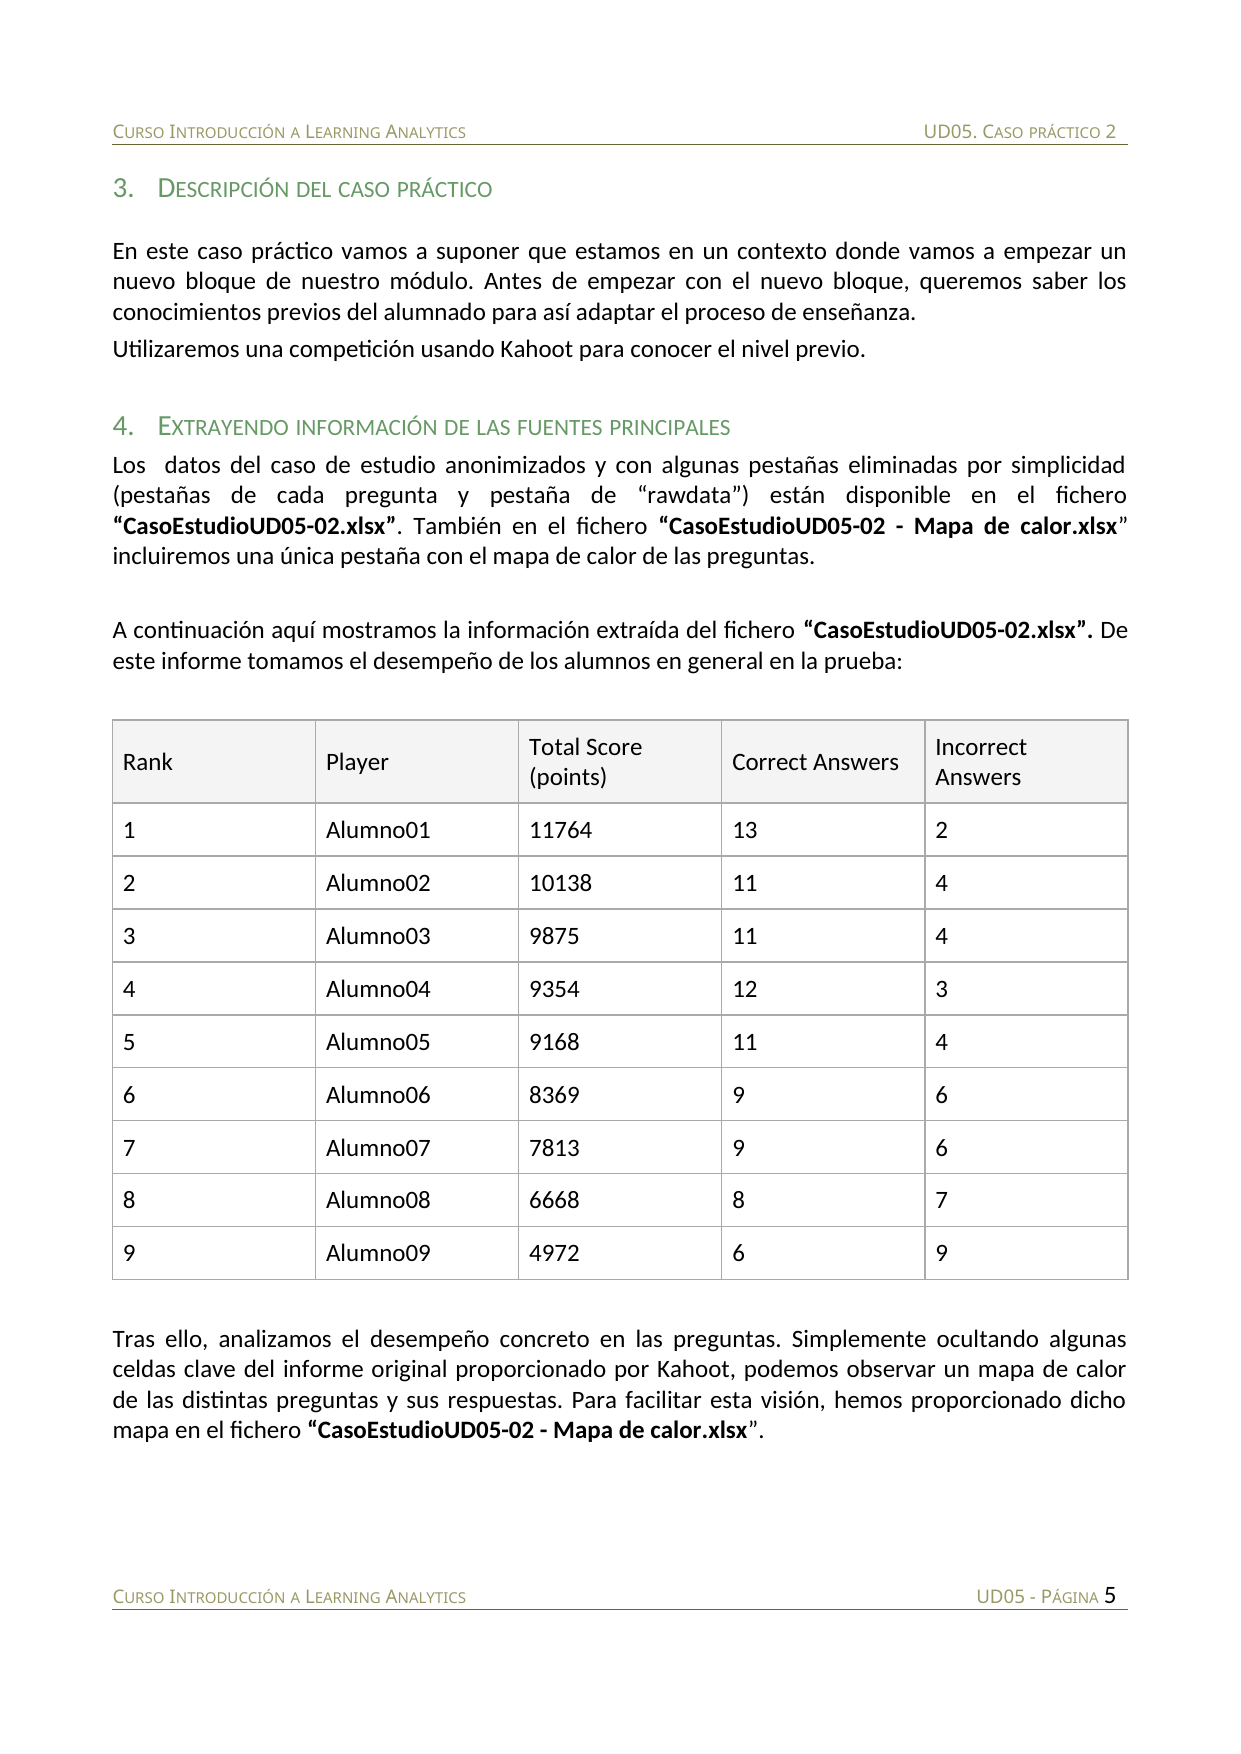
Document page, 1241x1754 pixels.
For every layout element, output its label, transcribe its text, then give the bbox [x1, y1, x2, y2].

table_cell 6 [722, 1227, 924, 1278]
table_cell 9 [722, 1068, 924, 1120]
table_cell 11 [722, 910, 924, 961]
table_cell 3 [113, 910, 315, 961]
table_cell 12 [722, 963, 924, 1014]
table_header Rank [113, 721, 315, 802]
table_cell Alumno08 [316, 1174, 518, 1226]
table_cell Alumno04 [316, 963, 518, 1014]
table_header Player [316, 721, 518, 802]
text Utilizaremos una competición usando Kahoot para conocer el nivel previo. [112, 333, 1128, 363]
table_cell 9 [113, 1227, 315, 1278]
text A continuación aquí mostramos la información extraída del fichero “CasoEstudioUD05-02.xlsx”. De este informe tomamos el desempeño de los alumnos en general en la prueba: [112, 614, 1128, 675]
table_cell 11 [722, 1016, 924, 1067]
table_cell 7 [113, 1121, 315, 1173]
table_cell 7 [926, 1174, 1127, 1226]
table_cell Alumno06 [316, 1068, 518, 1120]
table_cell 11 [722, 857, 924, 908]
list Extrayendo información de las fuentes principales [112, 407, 1128, 442]
table_cell 10138 [519, 857, 721, 908]
table_cell 8369 [519, 1068, 721, 1120]
table_cell 6 [926, 1121, 1127, 1173]
table_cell 7813 [519, 1121, 721, 1173]
table_cell 3 [926, 963, 1127, 1014]
table_cell Alumno03 [316, 910, 518, 961]
table_cell 2 [926, 804, 1127, 855]
table_cell 6 [113, 1068, 315, 1120]
table_cell 8 [113, 1174, 315, 1226]
table_cell 4 [926, 1016, 1127, 1067]
table_cell 1 [113, 804, 315, 855]
table_cell 2 [113, 857, 315, 908]
text Tras ello, analizamos el desempeño concreto en las preguntas. Simplemente ocultando algunas celdas clave del informe original proporcionado por Kahoot, podemos observar un mapa de calor de las distintas preguntas y sus respuestas. Para facilitar esta visión, hemos proporcionado dicho mapa en el fichero “CasoEstudioUD05-02 - Mapa de calor.xlsx”. [112, 1323, 1128, 1445]
table_cell Alumno01 [316, 804, 518, 855]
table_cell 13 [722, 804, 924, 855]
table_cell 4 [926, 857, 1127, 908]
table_cell 8 [722, 1174, 924, 1226]
subtitle Descripción del caso práctico [112, 169, 1128, 205]
table_cell Alumno07 [316, 1121, 518, 1173]
table_cell 9168 [519, 1016, 721, 1067]
table_cell 9354 [519, 963, 721, 1014]
table_cell Alumno02 [316, 857, 518, 908]
table_header Correct Answers [722, 721, 924, 802]
table_cell 9 [722, 1121, 924, 1173]
table_cell 4972 [519, 1227, 721, 1278]
table_cell 9 [926, 1227, 1127, 1278]
table_cell 9875 [519, 910, 721, 961]
table_cell 5 [113, 1016, 315, 1067]
table_cell 6 [926, 1068, 1127, 1120]
table_cell Alumno05 [316, 1016, 518, 1067]
table_cell 6668 [519, 1174, 721, 1226]
text Los datos del caso de estudio anonimizados y con algunas pestañas eliminadas por simplicidad (pestañas de cada pregunta y pestaña de “rawdata”) están disponible en el fichero “CasoEstudioUD05-02.xlsx”. También en el fichero “CasoEstudioUD05-02 - Mapa de calor.xlsx” incluiremos una única pestaña con el mapa de calor de las preguntas. [112, 449, 1128, 571]
table_header Incorrect Answers [926, 721, 1127, 802]
text En este caso práctico vamos a suponer que estamos en un contexto donde vamos a empezar un nuevo bloque de nuestro módulo. Antes de empezar con el nuevo bloque, queremos saber los conocimientos previos del alumnado para así adaptar el proceso de enseñanza. [112, 235, 1128, 326]
table_cell 4 [113, 963, 315, 1014]
table_cell 4 [926, 910, 1127, 961]
table_cell 11764 [519, 804, 721, 855]
table_cell Alumno09 [316, 1227, 518, 1278]
table_header Total Score (points) [519, 721, 721, 802]
